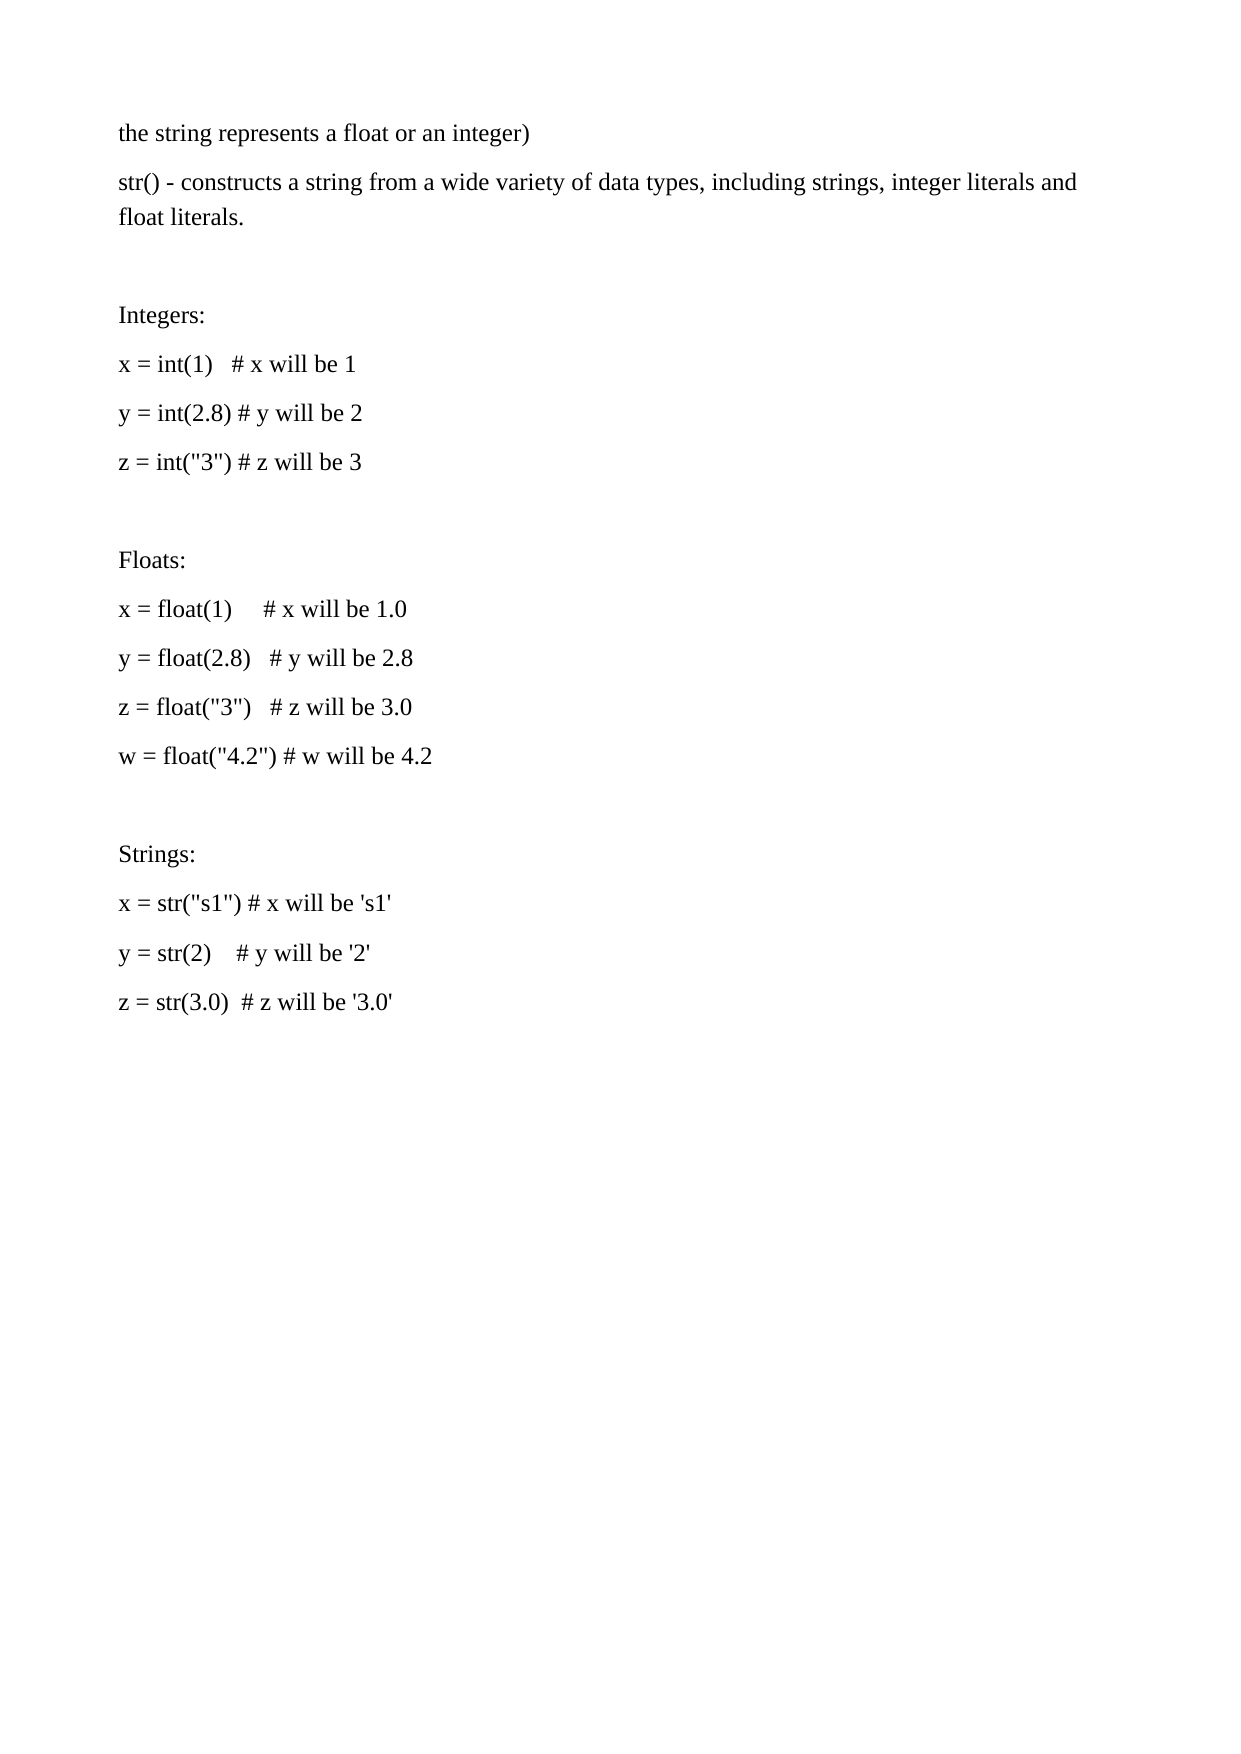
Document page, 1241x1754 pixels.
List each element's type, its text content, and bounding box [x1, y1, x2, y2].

text y = int(2.8) # y will be 2 [118, 398, 1122, 427]
text z = str(3.0) # z will be '3.0' [118, 987, 1122, 1015]
text Strings: [118, 839, 1122, 868]
text w = float("4.2") # w will be 4.2 [118, 741, 1122, 770]
text z = float("3") # z will be 3.0 [118, 692, 1122, 721]
text y = float(2.8) # y will be 2.8 [118, 643, 1122, 672]
text y = str(2) # y will be '2' [118, 938, 1122, 966]
text x = float(1) # x will be 1.0 [118, 594, 1122, 623]
text the string represents a float or an integer) [118, 118, 1122, 147]
text z = int("3") # z will be 3 [118, 447, 1122, 476]
text Floats: [118, 545, 1122, 574]
text x = str("s1") # x will be 's1' [118, 888, 1122, 917]
text str() - constructs a string from a wide variety of data types, including strings, integer literals and float literals. [118, 167, 1122, 230]
text Integers: [118, 300, 1122, 328]
text x = int(1) # x will be 1 [118, 349, 1122, 378]
